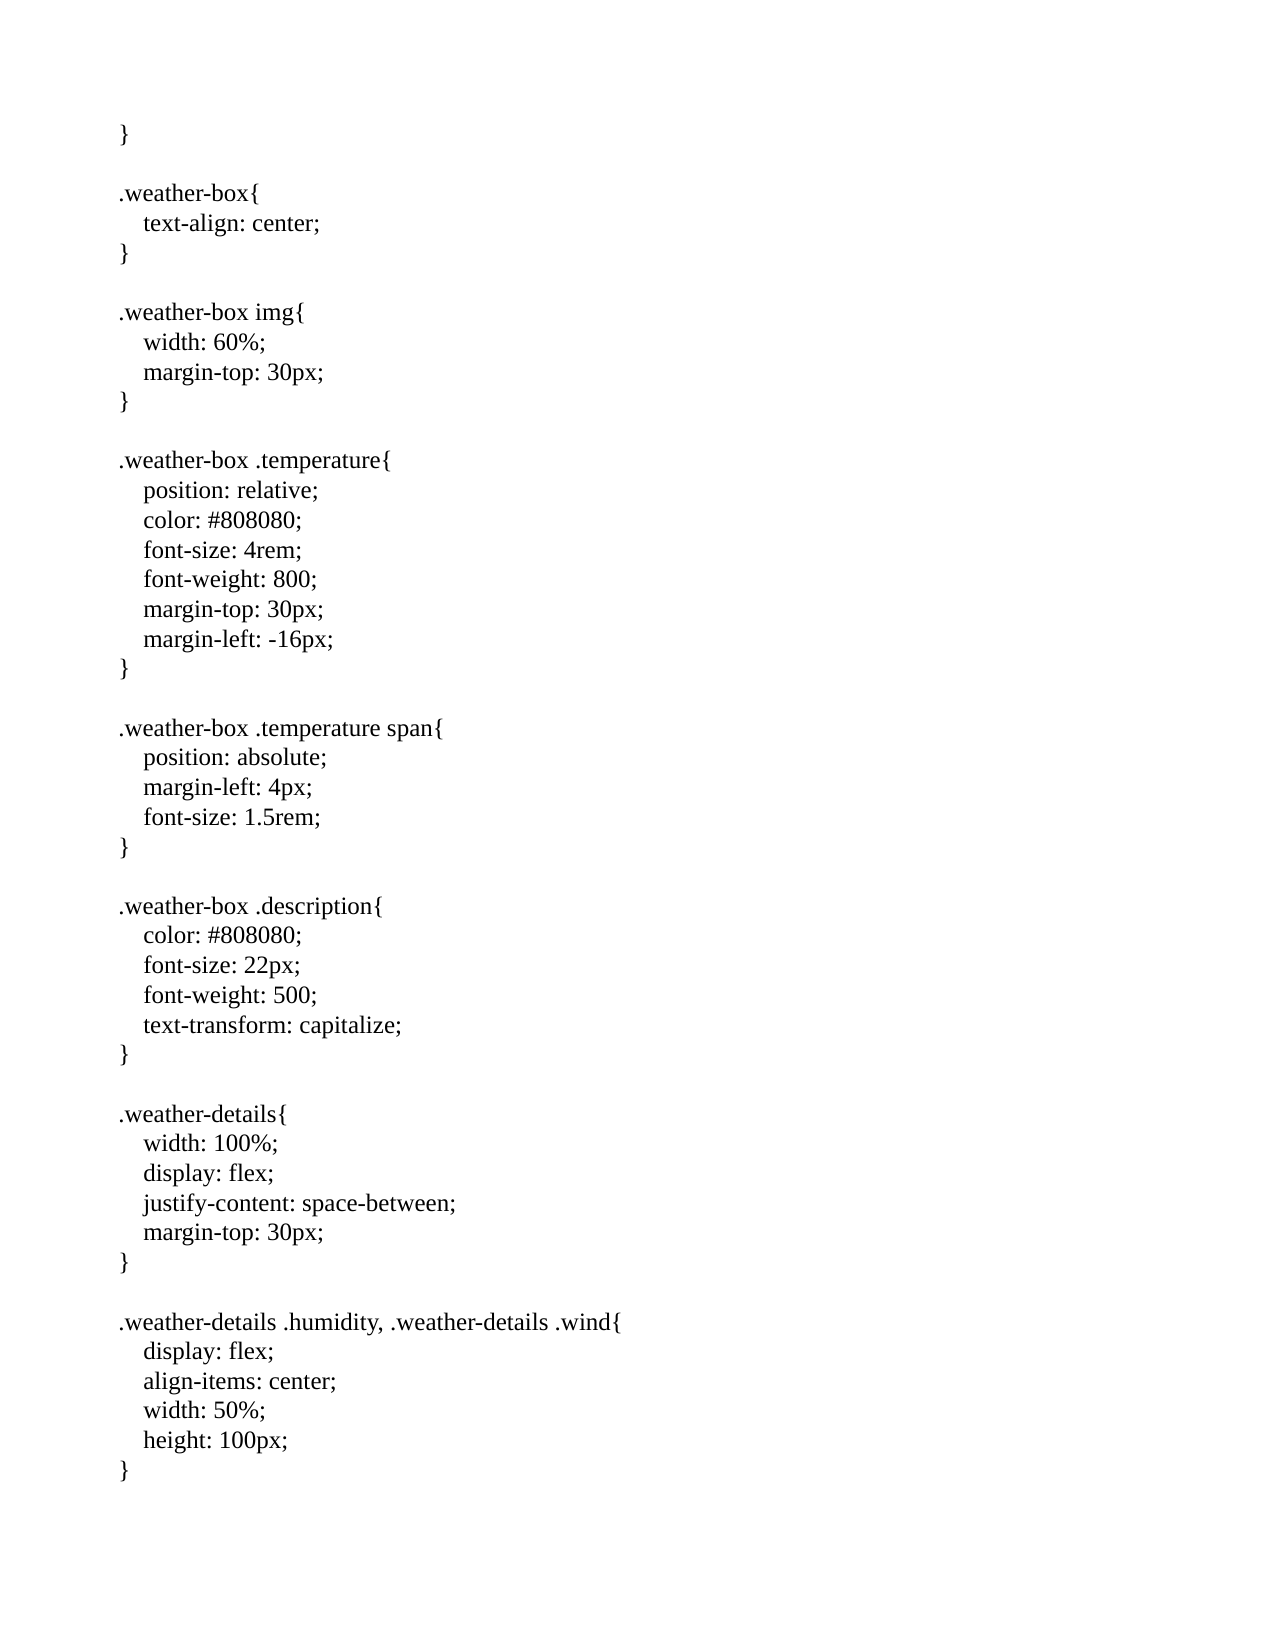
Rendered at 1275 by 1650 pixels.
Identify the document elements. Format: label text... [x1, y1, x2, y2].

text } [118, 652, 1157, 682]
text margin-top: 30px; [118, 1217, 1157, 1246]
text display: flex; [118, 1335, 1157, 1365]
text .weather-box img{ [118, 296, 1157, 326]
text .weather-box .temperature span{ [118, 712, 1157, 742]
text } [118, 1454, 1157, 1484]
text color: #808080; [118, 504, 1157, 534]
text width: 100%; [118, 1127, 1157, 1157]
text .weather-details .humidity, .weather-details .wind{ [118, 1306, 1157, 1335]
text text-align: center; [118, 207, 1157, 237]
text margin-top: 30px; [118, 593, 1157, 623]
text font-weight: 500; [118, 979, 1157, 1009]
text } [118, 831, 1157, 860]
text margin-top: 30px; [118, 356, 1157, 385]
text font-weight: 800; [118, 563, 1157, 593]
text } [118, 1246, 1157, 1276]
text .weather-box .temperature{ [118, 445, 1157, 474]
text align-items: center; [118, 1365, 1157, 1395]
text .weather-box .description{ [118, 890, 1157, 920]
text font-size: 1.5rem; [118, 801, 1157, 831]
text display: flex; [118, 1157, 1157, 1187]
text } [118, 118, 1157, 148]
text .weather-details{ [118, 1098, 1157, 1127]
text width: 50%; [118, 1395, 1157, 1424]
text font-size: 22px; [118, 949, 1157, 979]
text position: absolute; [118, 742, 1157, 771]
text .weather-box{ [118, 177, 1157, 207]
text text-transform: capitalize; [118, 1009, 1157, 1038]
text margin-left: 4px; [118, 771, 1157, 801]
text } [118, 237, 1157, 267]
text font-size: 4rem; [118, 534, 1157, 563]
text } [118, 385, 1157, 415]
text color: #808080; [118, 920, 1157, 949]
text margin-left: -16px; [118, 623, 1157, 652]
text width: 60%; [118, 326, 1157, 356]
text position: relative; [118, 474, 1157, 504]
text height: 100px; [118, 1424, 1157, 1454]
text justify-content: space-between; [118, 1187, 1157, 1217]
text } [118, 1038, 1157, 1068]
